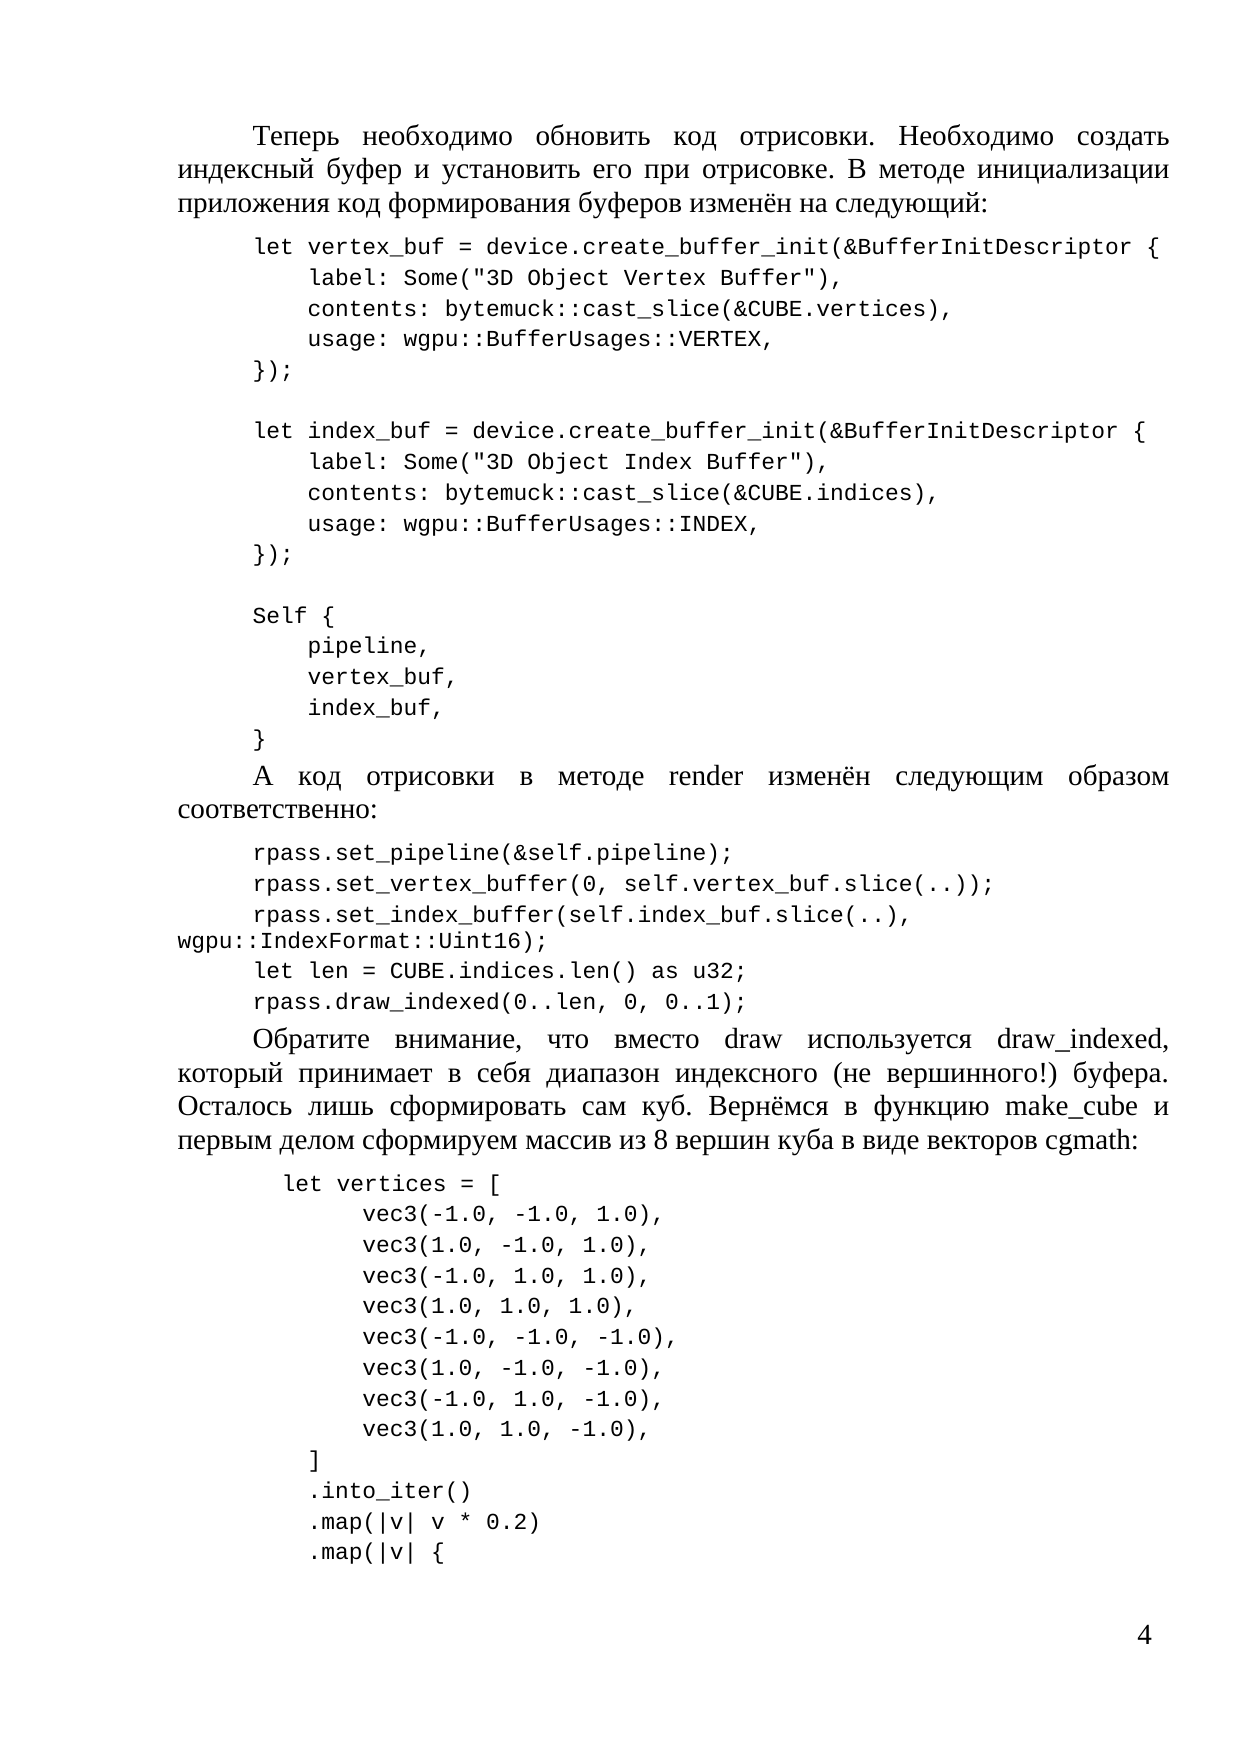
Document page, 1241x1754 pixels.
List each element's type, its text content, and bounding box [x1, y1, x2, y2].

text vec3(-1.0, -1.0, 1.0), [177, 1203, 1170, 1229]
text Self { [177, 604, 1170, 630]
text vec3(1.0, 1.0, -1.0), [177, 1418, 1170, 1444]
text usage: wgpu::BufferUsages::INDEX, [177, 512, 1170, 538]
text Теперь необходимо обновить код отрисовки. Необходимо создать индексный буфер и установить его при отрисовке. В методе инициализации приложения код формирования буферов изменён на следующий: [177, 118, 1170, 219]
text .map(|v| { [177, 1541, 1170, 1567]
text vec3(1.0, -1.0, -1.0), [177, 1356, 1170, 1382]
text }); [177, 358, 1170, 384]
text rpass.set_index_buffer(self.index_buf.slice(..), wgpu::IndexFormat::Uint16); [177, 903, 1170, 955]
text vertex_buf, [177, 666, 1170, 692]
text vec3(-1.0, -1.0, -1.0), [177, 1326, 1170, 1352]
text } [177, 727, 1170, 753]
text rpass.draw_indexed(0..len, 0, 0..1); [177, 990, 1170, 1016]
text label: Some("3D Object Index Buffer"), [177, 451, 1170, 476]
text let len = CUBE.indices.len() as u32; [177, 960, 1170, 986]
text Обратите внимание, что вместо draw используется draw_indexed, который принимает в себя диапазон индексного (не вершинного!) буфера. Осталось лишь сформировать сам куб. Вернёмся в функцию make_cube и первым делом сформируем массив из 8 вершин куба в виде векторов cgmath: [177, 1021, 1170, 1155]
text vec3(1.0, -1.0, 1.0), [177, 1233, 1170, 1259]
text }); [177, 543, 1170, 569]
text vec3(-1.0, 1.0, 1.0), [177, 1264, 1170, 1290]
text let vertices = [ [177, 1172, 1170, 1198]
text .into_iter() [177, 1479, 1170, 1505]
text vec3(-1.0, 1.0, -1.0), [177, 1387, 1170, 1413]
text А код отрисовки в методе render изменён следующим образом соответственно: [177, 758, 1170, 825]
text usage: wgpu::BufferUsages::VERTEX, [177, 328, 1170, 353]
text contents: bytemuck::cast_slice(&CUBE.indices), [177, 481, 1170, 507]
text let index_buf = device.create_buffer_init(&BufferInitDescriptor { [177, 420, 1170, 446]
text contents: bytemuck::cast_slice(&CUBE.vertices), [177, 297, 1170, 323]
text rpass.set_vertex_buffer(0, self.vertex_buf.slice(..)); [177, 872, 1170, 898]
text .map(|v| v * 0.2) [177, 1510, 1170, 1536]
text index_buf, [177, 696, 1170, 722]
text let vertex_buf = device.create_buffer_init(&BufferInitDescriptor { [177, 235, 1170, 261]
text label: Some("3D Object Vertex Buffer"), [177, 266, 1170, 292]
text rpass.set_pipeline(&self.pipeline); [177, 842, 1170, 867]
text pipeline, [177, 635, 1170, 661]
text ] [177, 1448, 1170, 1474]
text vec3(1.0, 1.0, 1.0), [177, 1295, 1170, 1321]
